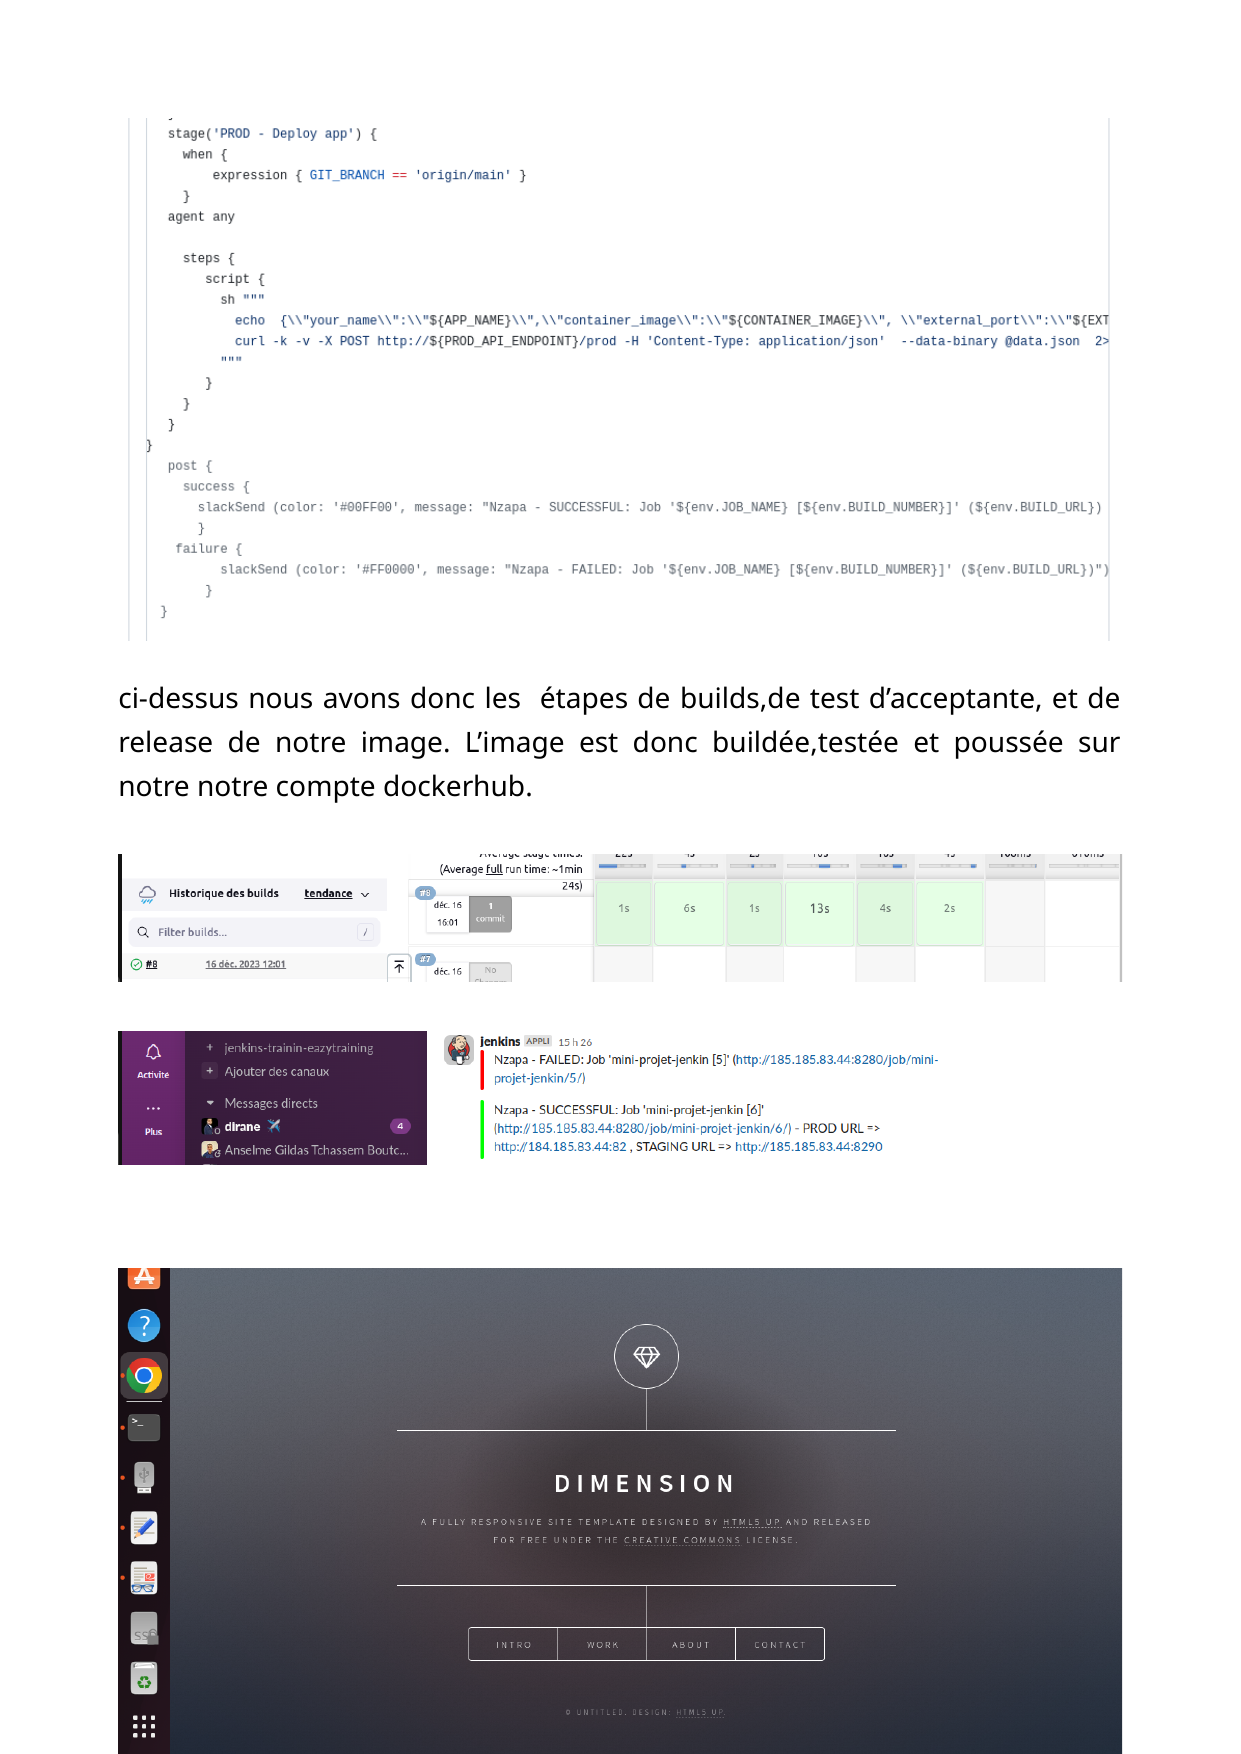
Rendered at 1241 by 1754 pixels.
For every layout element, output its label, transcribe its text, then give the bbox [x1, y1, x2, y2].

text ci-dessus nous avons donc les étapes de builds,de test d’acceptante, et de release de notre image. L’image est donc buildée,testée et poussée sur notre notre compte dockerhub. [118, 678, 1122, 804]
picture [118, 1268, 1123, 1754]
picture [118, 1031, 1123, 1165]
picture [118, 118, 1123, 641]
picture [118, 854, 1123, 982]
